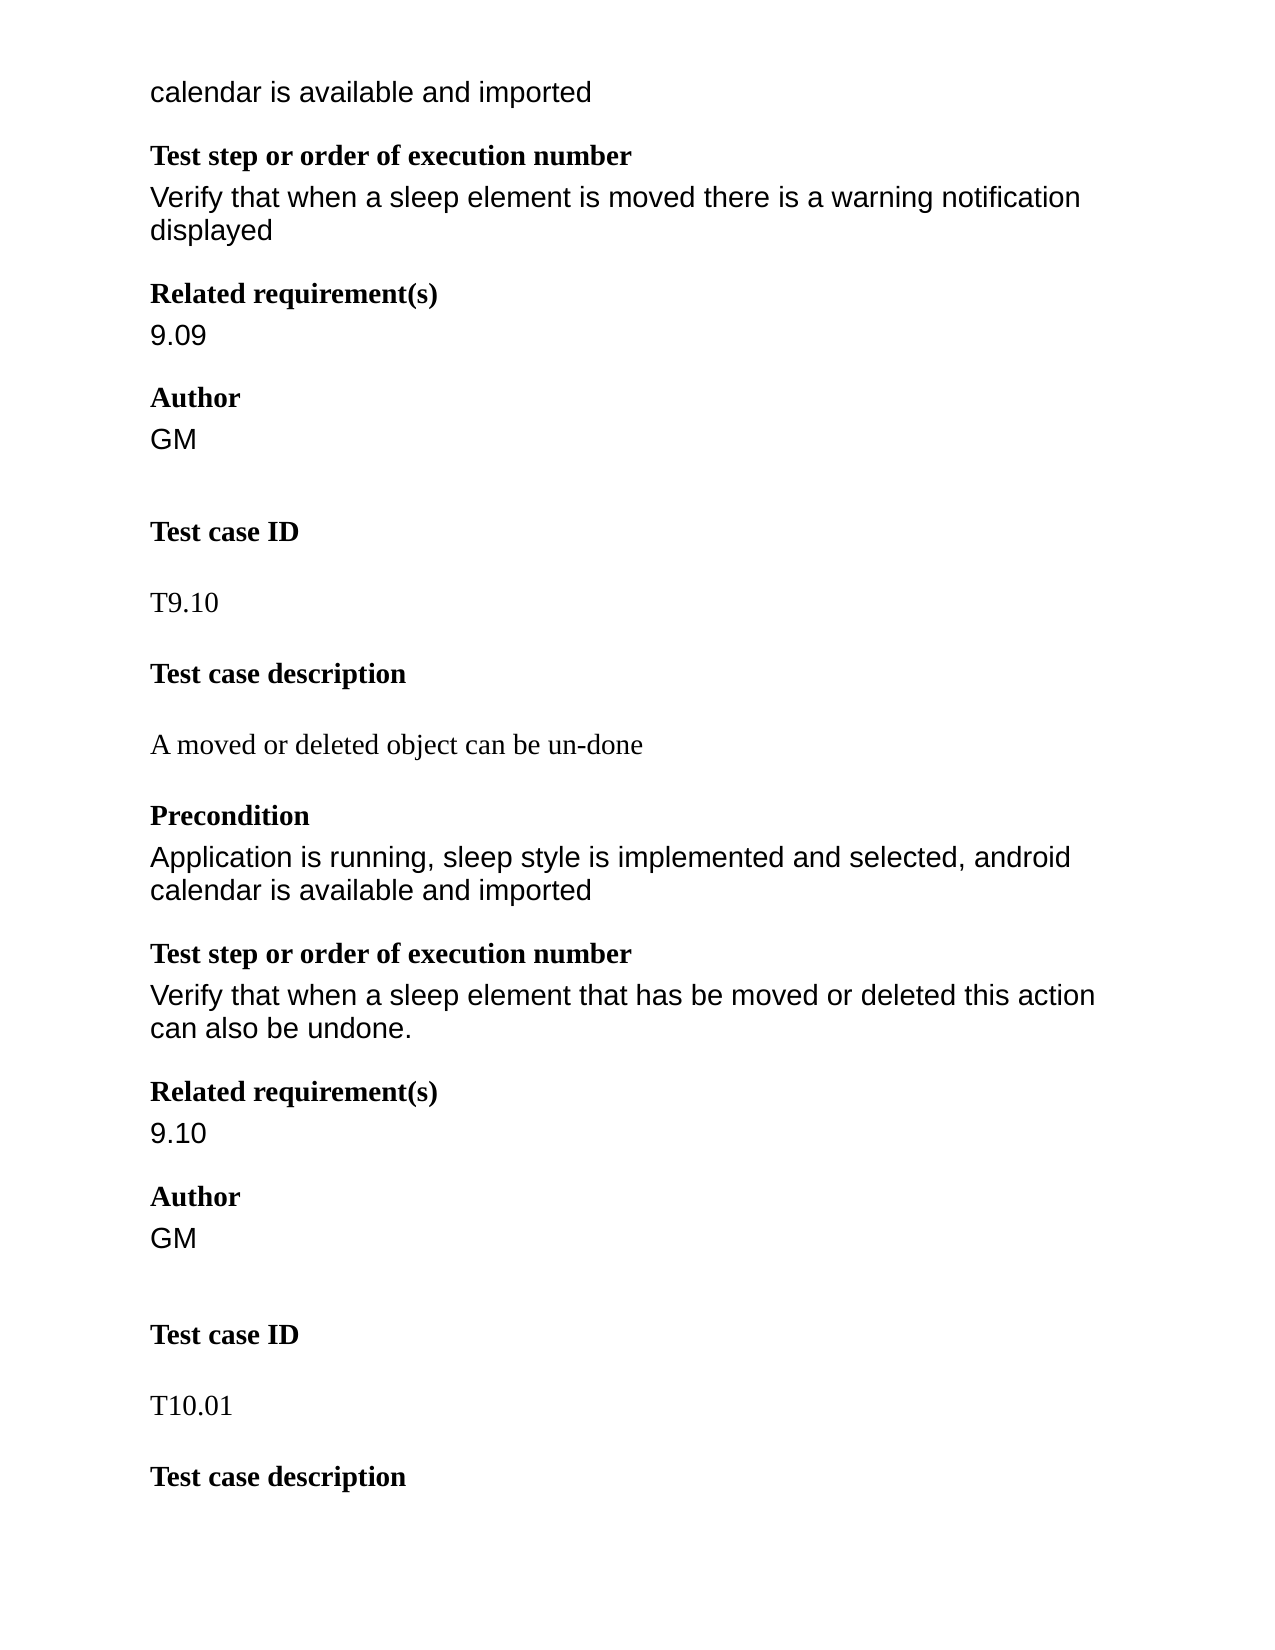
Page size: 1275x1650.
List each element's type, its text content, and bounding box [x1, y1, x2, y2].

text Verify that when a sleep element that has be moved or deleted this action can also be undone. [150, 978, 1125, 1045]
text Application is running, sleep style is implemented and selected, android calendar is available and imported [150, 840, 1125, 907]
text 9.10 [150, 1116, 1125, 1149]
text GM [150, 1221, 1125, 1254]
text Author [150, 1179, 1125, 1212]
text 9.09 [150, 318, 1125, 351]
text Test case description [150, 1459, 1125, 1492]
text A moved or deleted object can be un-done [150, 727, 1125, 760]
text Related requirement(s) [150, 276, 1125, 309]
text Author [150, 380, 1125, 414]
text GM [150, 422, 1125, 484]
text Verify that when a sleep element is moved there is a warning notification displayed [150, 179, 1125, 247]
text T9.10 [150, 585, 1125, 618]
text Test case description [150, 656, 1125, 689]
text Test step or order of execution number [150, 936, 1125, 969]
text Test step or order of execution number [150, 138, 1125, 171]
text Related requirement(s) [150, 1074, 1125, 1108]
text T10.01 [150, 1388, 1125, 1421]
text Test case ID [150, 1317, 1125, 1350]
text calendar is available and imported [150, 75, 1125, 108]
text Test case ID [150, 514, 1125, 547]
text Precondition [150, 798, 1125, 831]
